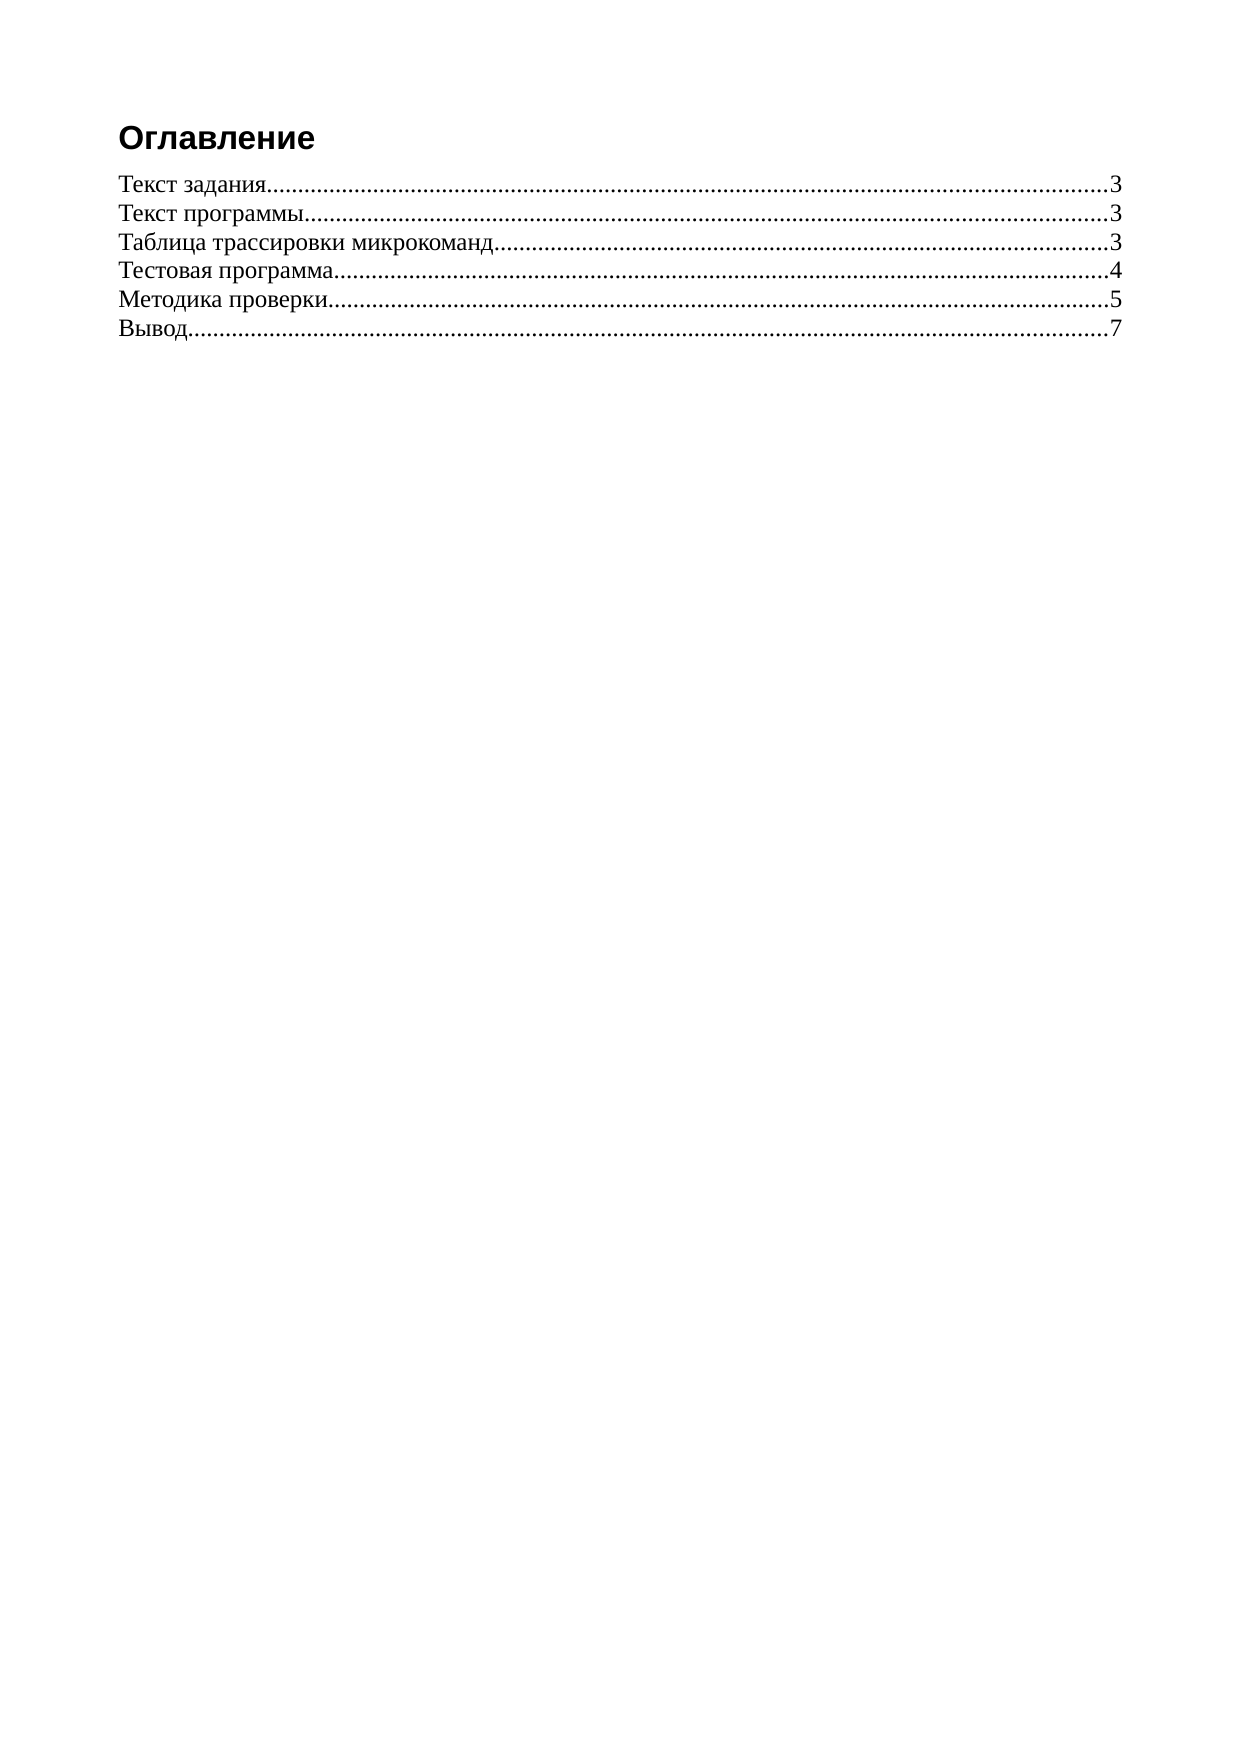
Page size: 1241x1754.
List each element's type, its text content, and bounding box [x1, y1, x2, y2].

subtitle Оглавление [118, 118, 1122, 157]
text Таблица трассировки микрокоманд 3 [118, 227, 1122, 255]
text Тестовая программа 4 [118, 255, 1122, 284]
text Методика проверки 5 [118, 284, 1122, 313]
text Текст задания 3 [118, 169, 1122, 198]
text Текст программы 3 [118, 198, 1122, 227]
text Вывод 7 [118, 313, 1122, 342]
